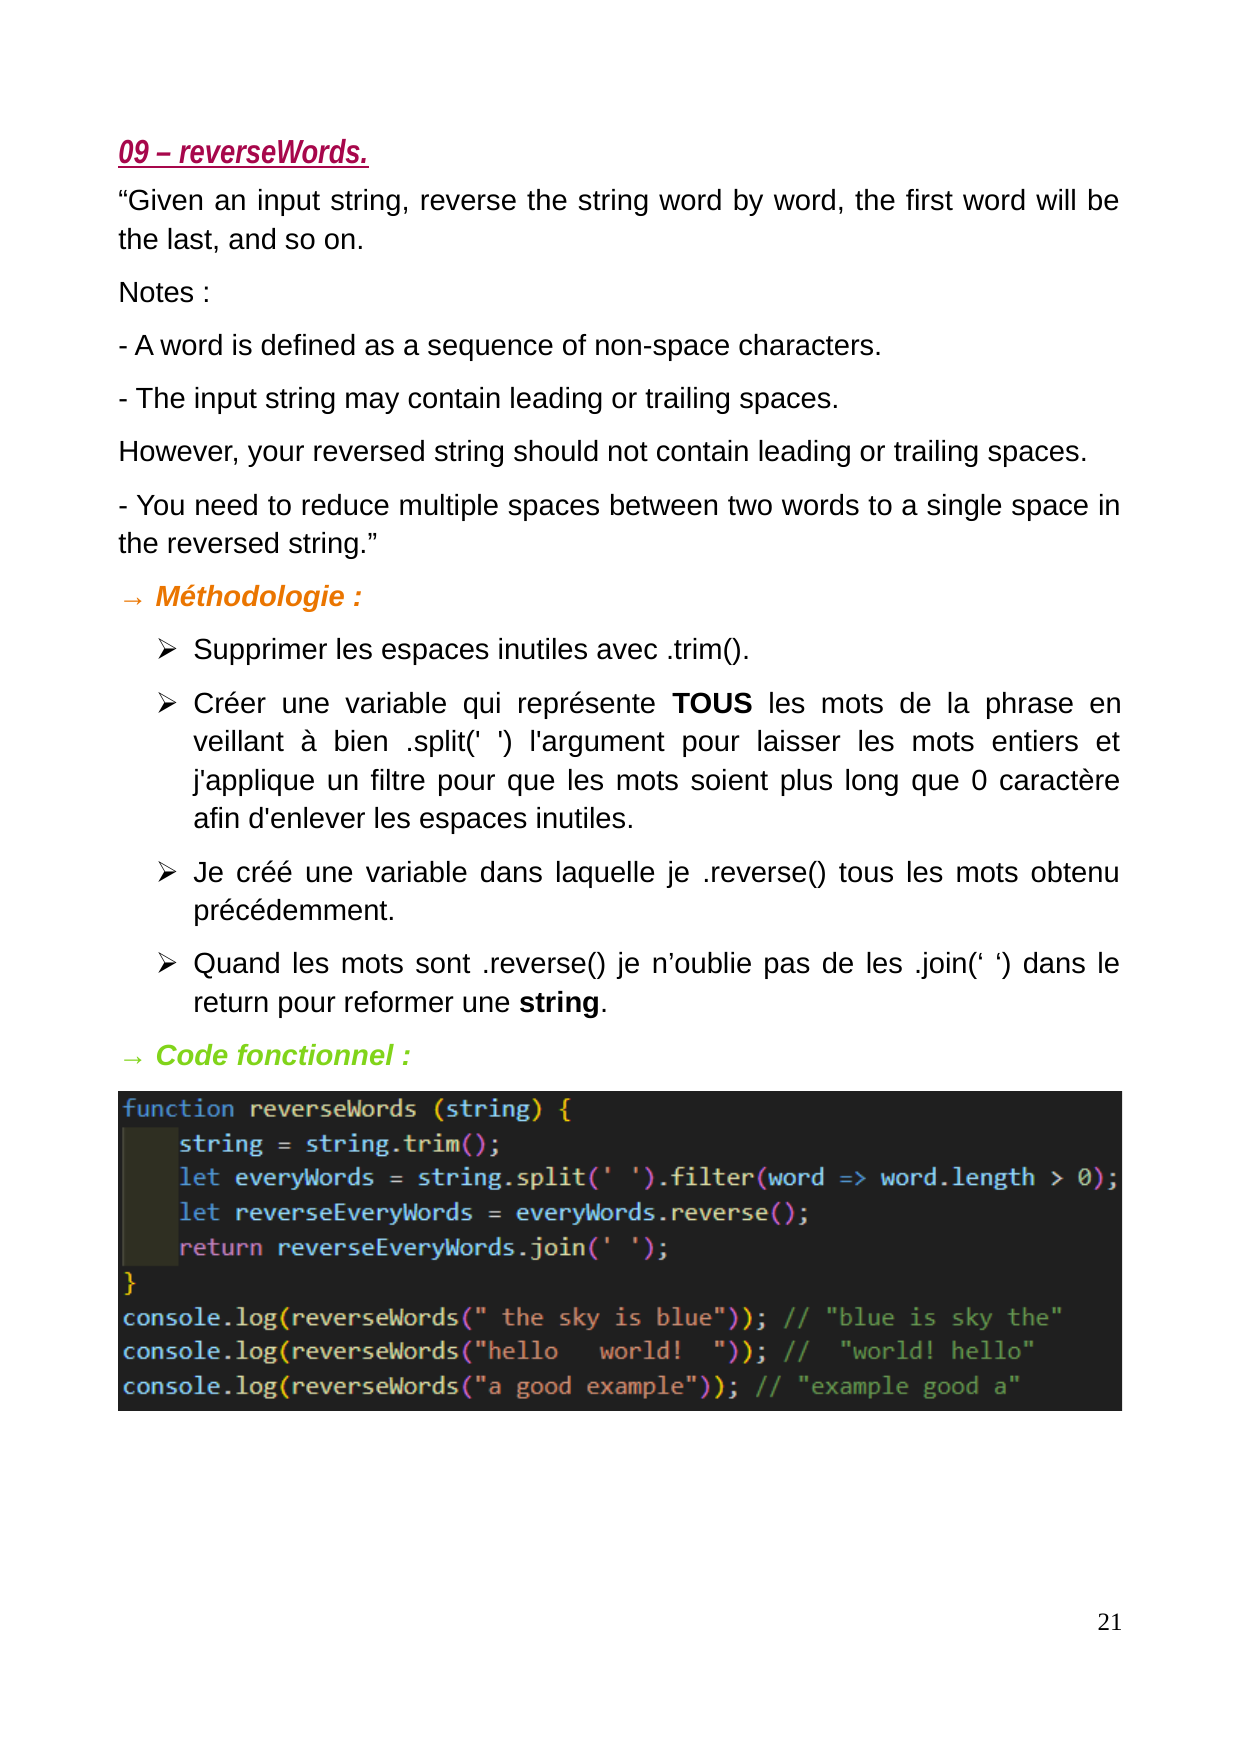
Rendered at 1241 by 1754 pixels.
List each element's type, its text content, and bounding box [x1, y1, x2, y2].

text “Given an input string, reverse the string word by word, the first word will be the last, and so on. [118, 183, 1122, 256]
text → Code fonctionnel : [118, 1038, 1122, 1072]
list Créer une variable qui représente TOUS les mots de la phrase en veillant à bien .split(' ') l'argument pour laisser les mots entiers et j'applique un filtre pour que les mots soient plus long que 0 caractère afin d'enlever les espaces inutiles. [156, 686, 1122, 835]
list Supprimer les espaces inutiles avec .trim(). [156, 632, 1122, 666]
text - A word is defined as a sequence of non-space characters. [118, 328, 1122, 362]
text - The input string may contain leading or trailing spaces. [118, 381, 1122, 415]
picture [118, 1091, 1123, 1411]
text → Méthodologie : [118, 579, 1122, 613]
subtitle 09 – reverseWords. [118, 133, 1122, 171]
text However, your reversed string should not contain leading or trailing spaces. [118, 434, 1122, 468]
text - You need to reduce multiple spaces between two words to a single space in the reversed string.” [118, 488, 1122, 560]
list Je créé une variable dans laquelle je .reverse() tous les mots obtenu précédemment. [156, 855, 1122, 927]
list Quand les mots sont .reverse() je n’oublie pas de les .join(‘ ‘) dans le return pour reformer une string. [156, 947, 1122, 1019]
text Notes : [118, 275, 1122, 309]
